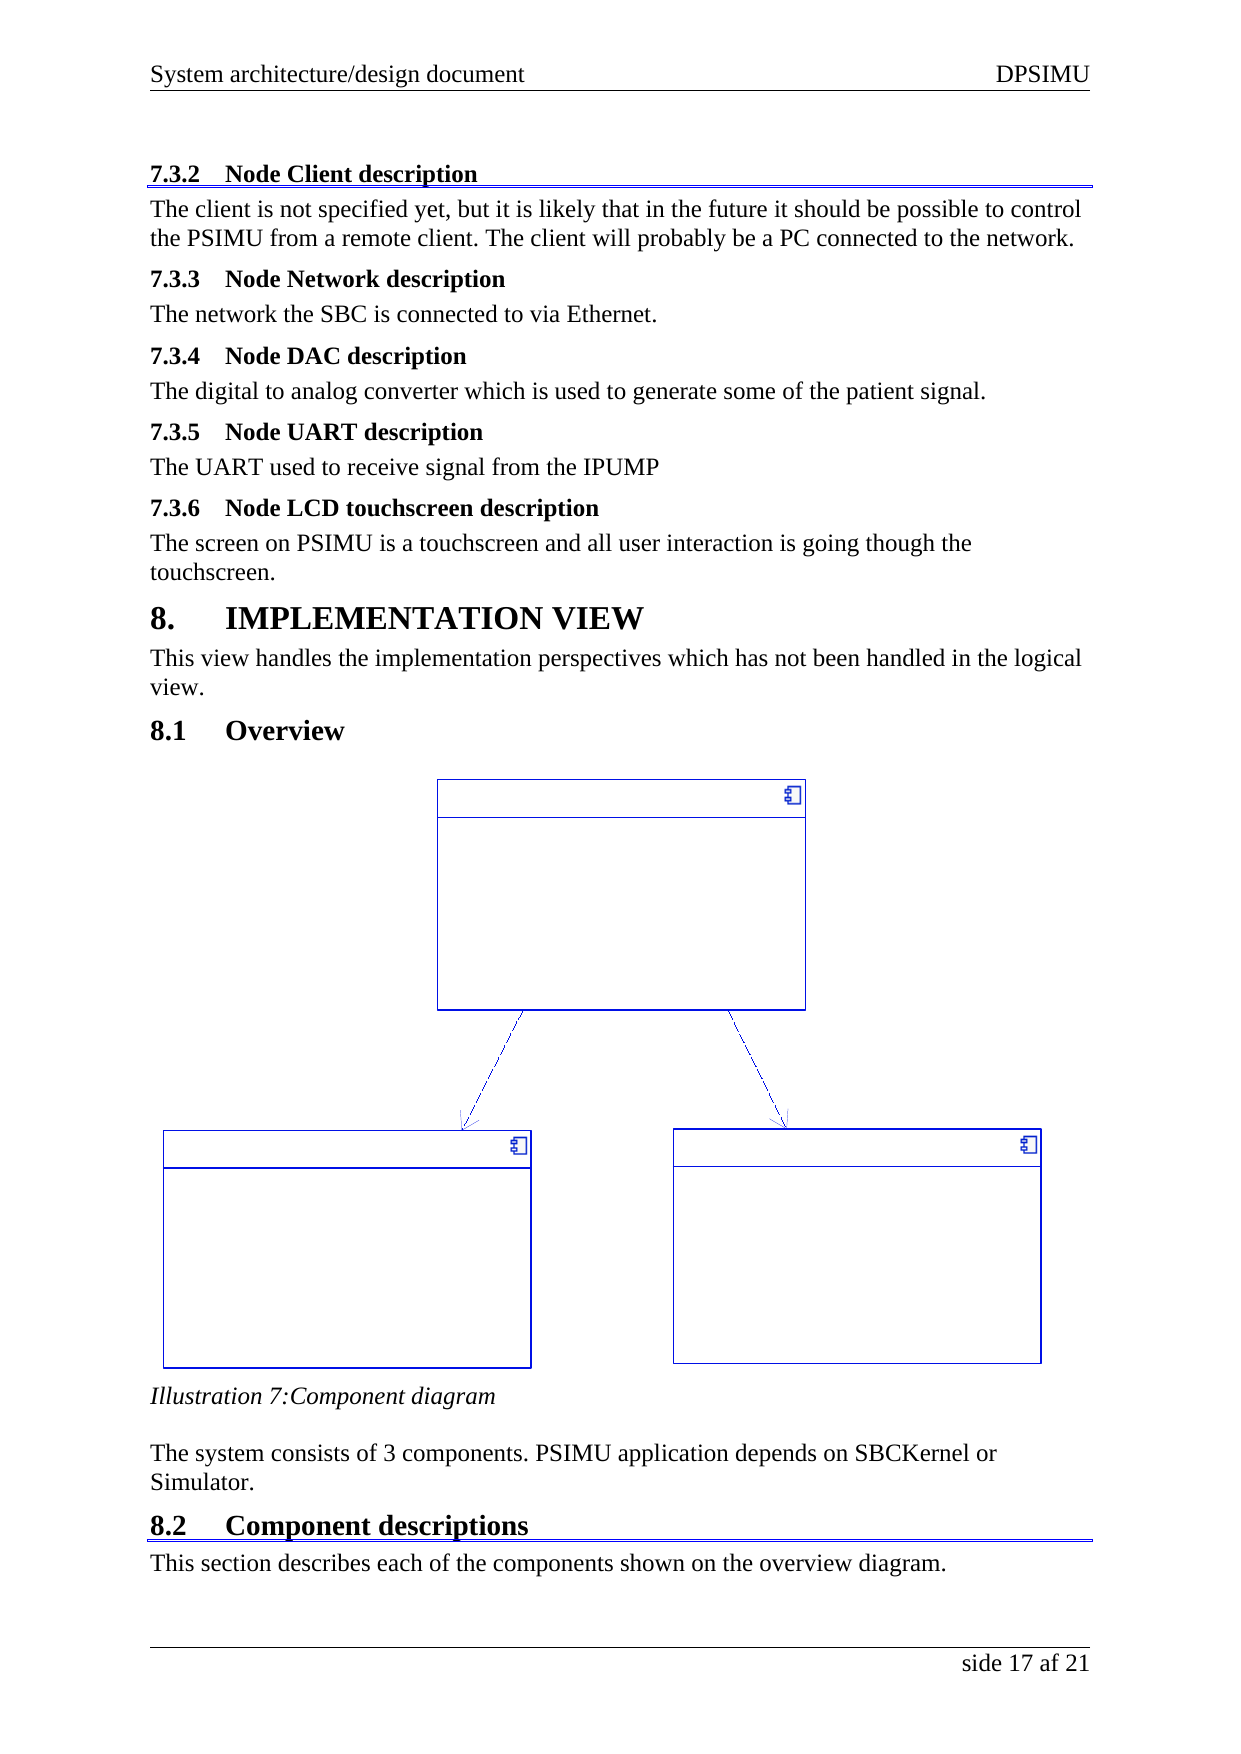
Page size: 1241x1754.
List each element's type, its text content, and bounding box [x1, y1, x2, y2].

subtitle Implementation View [150, 598, 1090, 637]
text The screen on PSIMU is a touchscreen and all user interaction is going though the touchscreen. [150, 528, 1090, 586]
text The client is not specified yet, but it is likely that in the future it should be possible to control the PSIMU from a remote client. The client will probably be a PC connected to the network. [150, 194, 1090, 252]
text Illustration 7:Component diagram [150, 766, 1052, 1410]
text The network the SBC is connected to via Ethernet. [150, 299, 1090, 328]
subtitle Node DAC description [150, 341, 1090, 369]
subtitle Node LCD touchscreen description [150, 493, 1090, 522]
subtitle Node Network description [150, 264, 1090, 293]
text This view handles the implementation perspectives which has not been handled in the logical view. [150, 643, 1090, 700]
text This section describes each of the components shown on the overview diagram. [150, 1548, 1090, 1577]
text The system consists of 3 components. PSIMU application depends on SBCKernel or Simulator. [150, 1438, 1090, 1496]
text The digital to analog converter which is used to generate some of the patient signal. [150, 376, 1090, 404]
subtitle Overview [150, 713, 1090, 746]
subtitle Node UART description [150, 417, 1090, 446]
subtitle Component descriptions [150, 1508, 1090, 1539]
text The UART used to receive signal from the IPUMP [150, 452, 1090, 481]
subtitle Node Client description [150, 159, 1090, 185]
